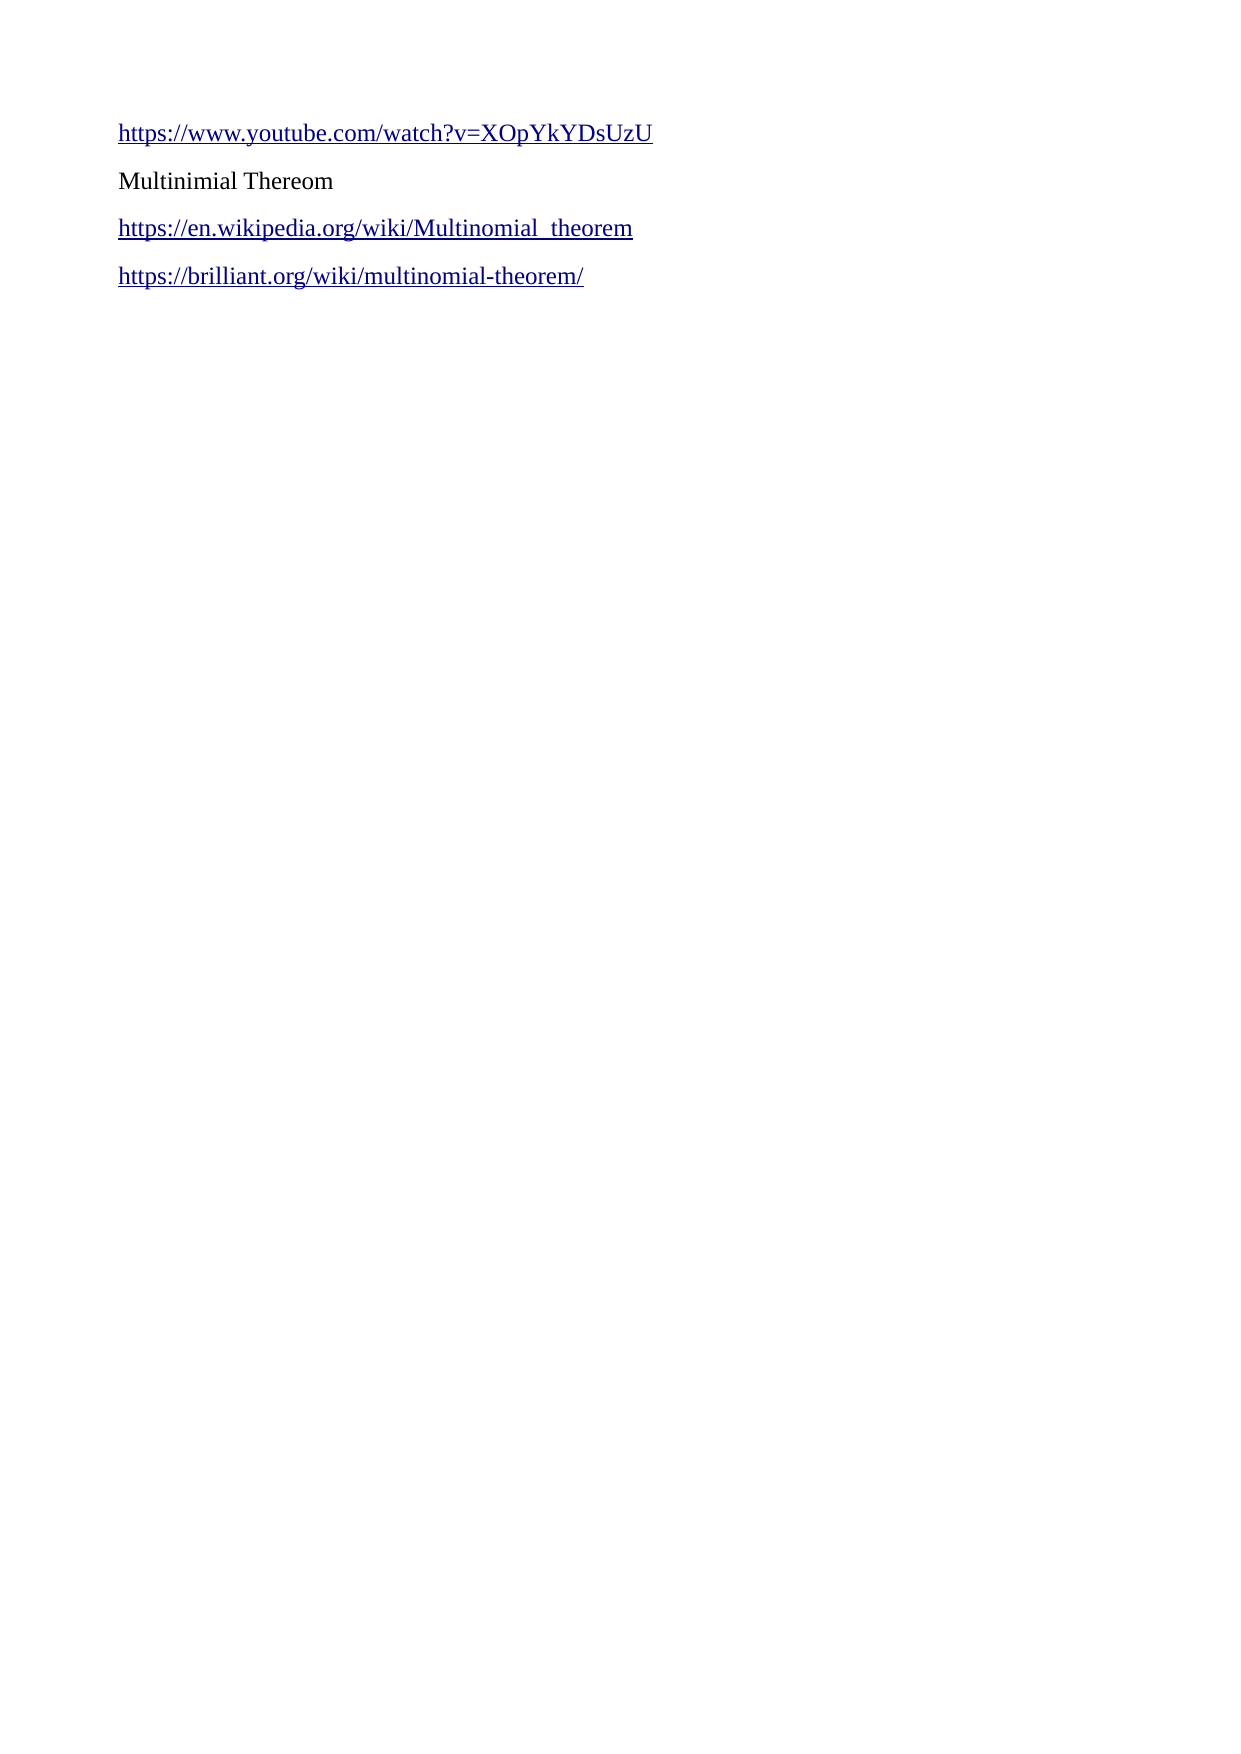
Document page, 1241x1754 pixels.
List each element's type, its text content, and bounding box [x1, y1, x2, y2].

text https://www.youtube.com/watch?v=XOpYkYDsUzU [118, 118, 1122, 147]
text https://brilliant.org/wiki/multinomial-theorem/ [118, 261, 1122, 323]
text https://en.wikipedia.org/wiki/Multinomial_theorem [118, 213, 1122, 242]
text Multinimial Thereom [118, 166, 1122, 194]
